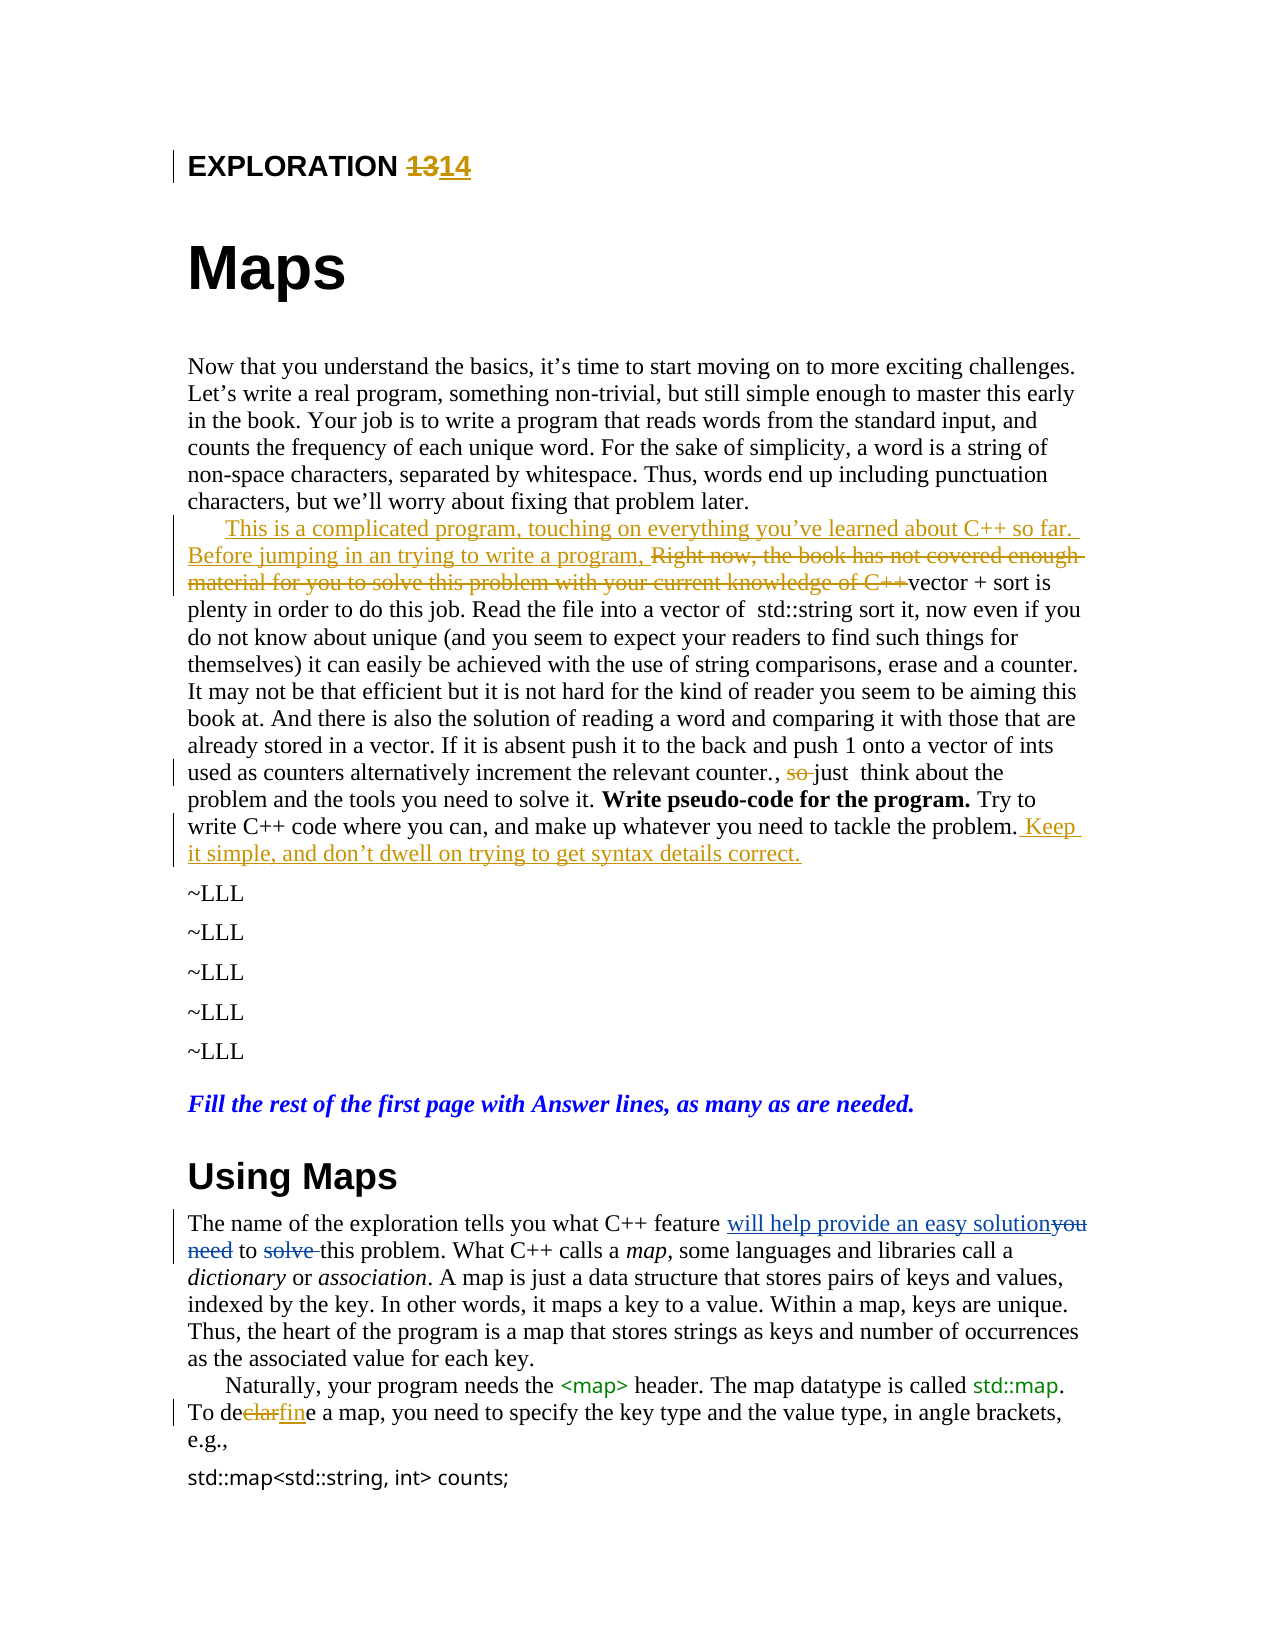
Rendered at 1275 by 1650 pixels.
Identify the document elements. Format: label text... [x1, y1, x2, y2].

text ~LLL [187, 959, 1087, 986]
text std::map<std::string, int> counts; [187, 1466, 1072, 1491]
text ~LLL [187, 1038, 1087, 1065]
title Maps [187, 233, 1087, 302]
text Naturally, your program needs the <map> header. The map datatype is called std::map. To define a map, you need to specify the key type and the value type, in angle brackets, e.g., [187, 1372, 1087, 1453]
text ~LLL [187, 919, 1087, 946]
text Exploration 14 [187, 150, 1087, 183]
text Fill the rest of the first page with Answer lines, as many as are needed. [187, 1090, 1087, 1118]
text This is a complicated program, touching on everything you’ve learned about C++ so far. Before jumping in an trying to write a program, vector + sort is plenty in order to do this job. Read the file into a vector of std::string sort it, now even if you do not know about unique (and you seem to expect your readers to find such things for themselves) it can easily be achieved with the use of string comparisons, erase and a counter. It may not be that efficient but it is not hard for the kind of reader you seem to be aiming this book at. And there is also the solution of reading a word and comparing it with those that are already stored in a vector. If it is absent push it to the back and push 1 onto a vector of ints used as counters alternatively increment the relevant counter., just think about the problem and the tools you need to solve it. Write pseudo-code for the program. Try to write C++ code where you can, and make up whatever you need to tackle the problem. Keep it simple, and don’t dwell on trying to get syntax details correct. [187, 515, 1087, 867]
text The name of the exploration tells you what C++ feature will help provide an easy solution to this problem. What C++ calls a map, some languages and libraries call a dictionary or association. A map is just a data structure that stores pairs of keys and values, indexed by the key. In other words, it maps a key to a value. Within a map, keys are unique. Thus, the heart of the program is a map that stores strings as keys and number of occurrences as the associated value for each key. [187, 1209, 1087, 1372]
text Now that you understand the basics, it’s time to start moving on to more exciting challenges. Let’s write a real program, something non-trivial, but still simple enough to master this early in the book. Your job is to write a program that reads words from the standard input, and counts the frequency of each unique word. For the sake of simplicity, a word is a string of non-space characters, separated by whitespace. Thus, words end up including punctuation characters, but we’ll worry about fixing that problem later. [187, 352, 1087, 515]
text ~LLL [187, 879, 1087, 907]
subtitle Using Maps [187, 1155, 1087, 1197]
text ~LLL [187, 998, 1087, 1025]
